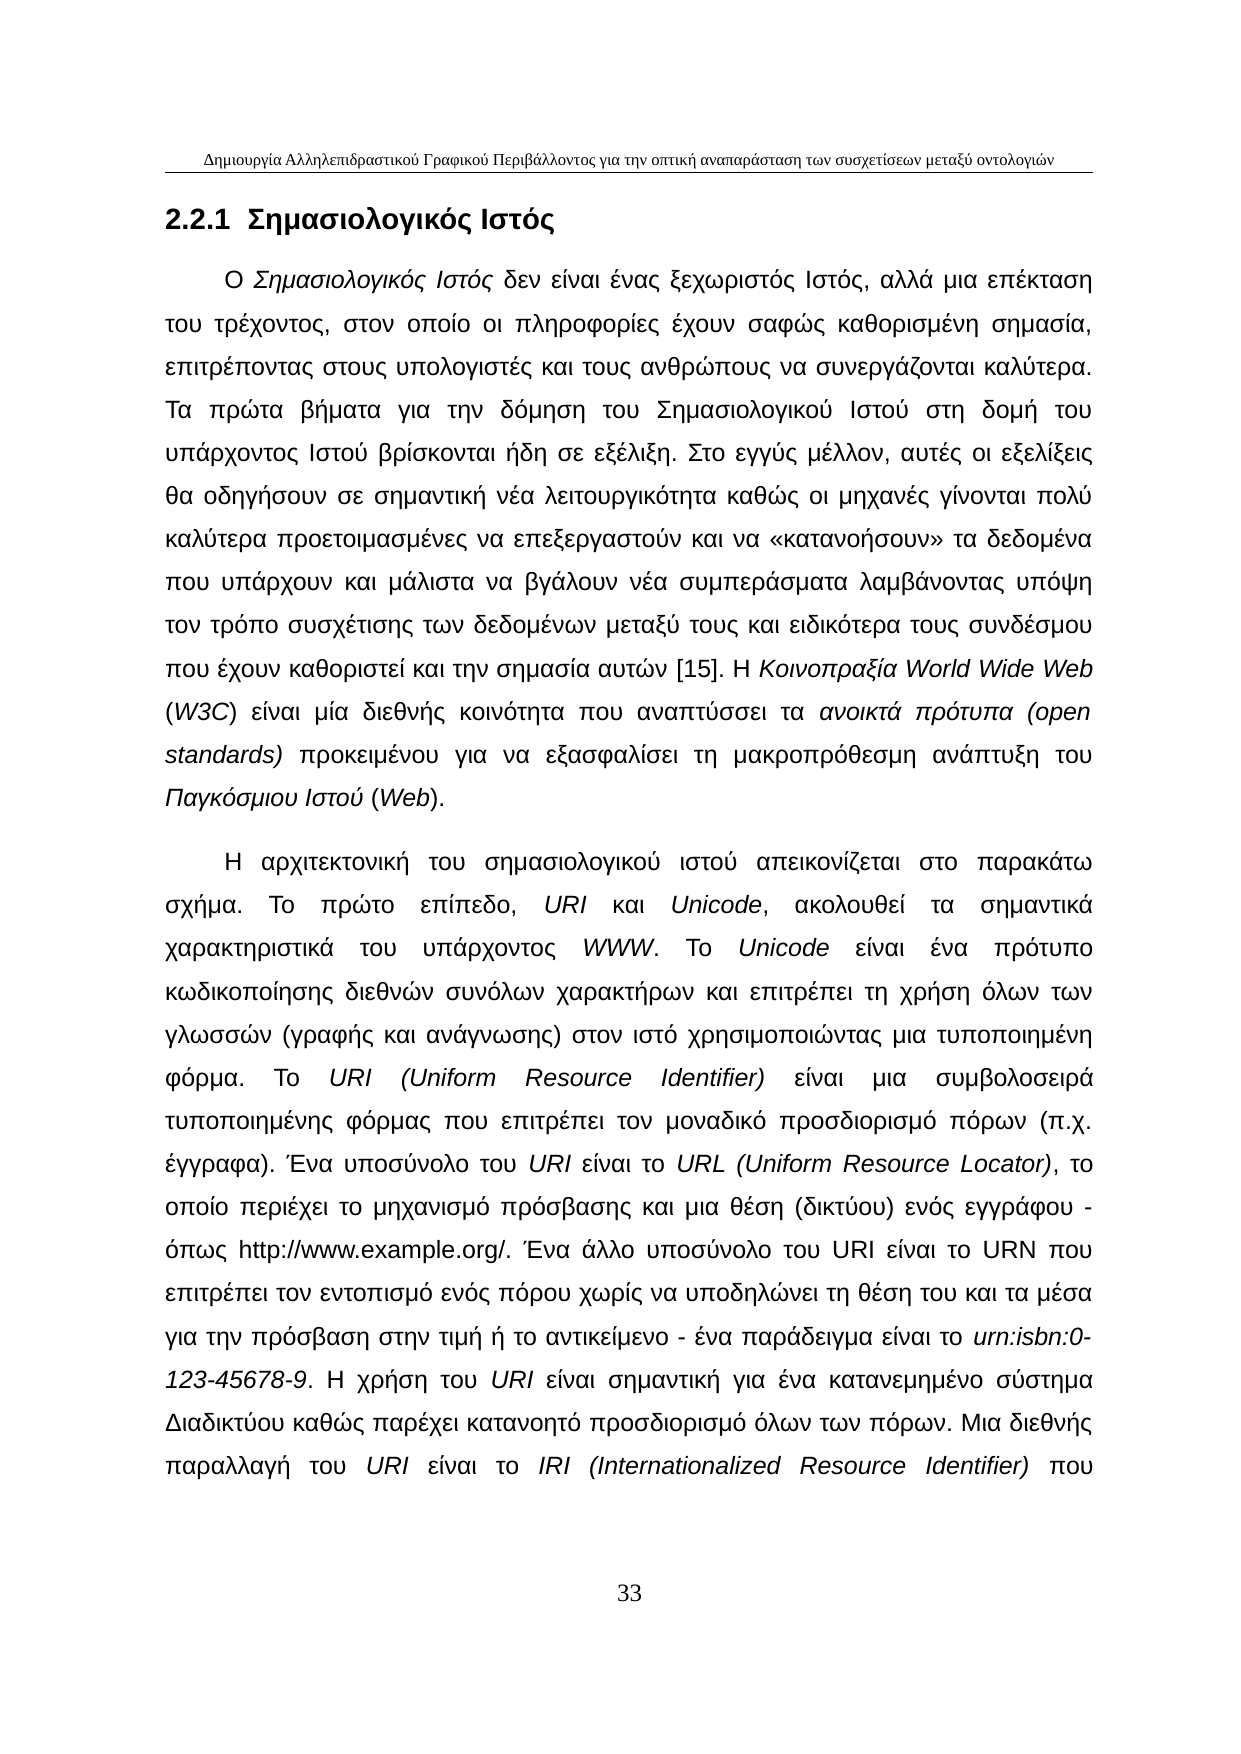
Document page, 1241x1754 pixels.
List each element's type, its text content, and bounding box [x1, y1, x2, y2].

text Η αρχιτεκτονική του σημασιολογικού ιστού απεικονίζεται στο παρακάτω σχήμα. Το πρώτο επίπεδο, URI και Unicode, ακολουθεί τα σημαντικά χαρακτηριστικά του υπάρχοντος WWW. Το Unicode είναι ένα πρότυπο κωδικοποίησης διεθνών συνόλων χαρακτήρων και επιτρέπει τη χρήση όλων των γλωσσών (γραφής και ανάγνωσης) στον ιστό χρησιμοποιώντας μια τυποποιημένη φόρμα. Το URI (Uniform Resource Identifier) είναι μια συμβολοσειρά τυποποιημένης φόρμας που επιτρέπει τον μοναδικό προσδιορισμό πόρων (π.χ. έγγραφα). Ένα υποσύνολο του URI είναι το URL (Uniform Resource Locator), το οποίο περιέχει το μηχανισμό πρόσβασης και μια θέση (δικτύου) ενός εγγράφου - όπως http://www.example.org/. Ένα άλλο υποσύνολο του URI είναι το URN που επιτρέπει τον εντοπισμό ενός πόρου χωρίς να υποδηλώνει τη θέση του και τα μέσα για την πρόσβαση στην τιμή ή το αντικείμενο - ένα παράδειγμα είναι το urn:isbn:0-123-45678-9. Η χρήση του URI είναι σημαντική για ένα κατανεμημένο σύστημα Διαδικτύου καθώς παρέχει κατανοητό προσδιορισμό όλων των πόρων. Μια διεθνής παραλλαγή του URI είναι το IRI (Internationalized Resource Identifier) που [165, 847, 1093, 1480]
subtitle Σημασιολογικός Ιστός [165, 202, 1093, 236]
text Ο Σημασιολογικός Ιστός δεν είναι ένας ξεχωριστός Ιστός, αλλά μια επέκταση του τρέχοντος, στον οποίο οι πληροφορίες έχουν σαφώς καθορισμένη σημασία, επιτρέποντας στους υπολογιστές και τους ανθρώπους να συνεργάζονται καλύτερα. Τα πρώτα βήματα για την δόμηση του Σημασιολογικού Ιστού στη δομή του υπάρχοντος Ιστού βρίσκονται ήδη σε εξέλιξη. Στο εγγύς μέλλον, αυτές οι εξελίξεις θα οδηγήσουν σε σημαντική νέα λειτουργικότητα καθώς οι μηχανές γίνονται πολύ καλύτερα προετοιμασμένες να επεξεργαστούν και να «κατανοήσουν» τα δεδομένα που υπάρχουν και μάλιστα να βγάλουν νέα συμπεράσματα λαμβάνοντας υπόψη τον τρόπο συσχέτισης των δεδομένων μεταξύ τους και ειδικότερα τους συνδέσμου που έχουν καθοριστεί και την σημασία αυτών [15]. Η Κοινοπραξία World Wide Web (W3C) είναι μία διεθνής κοινότητα που αναπτύσσει τα ανοικτά πρότυπα (open standards) προκειμένου για να εξασφαλίσει τη μακροπρόθεσμη ανάπτυξη του Παγκόσμιου Ιστού (Web). [165, 265, 1093, 812]
